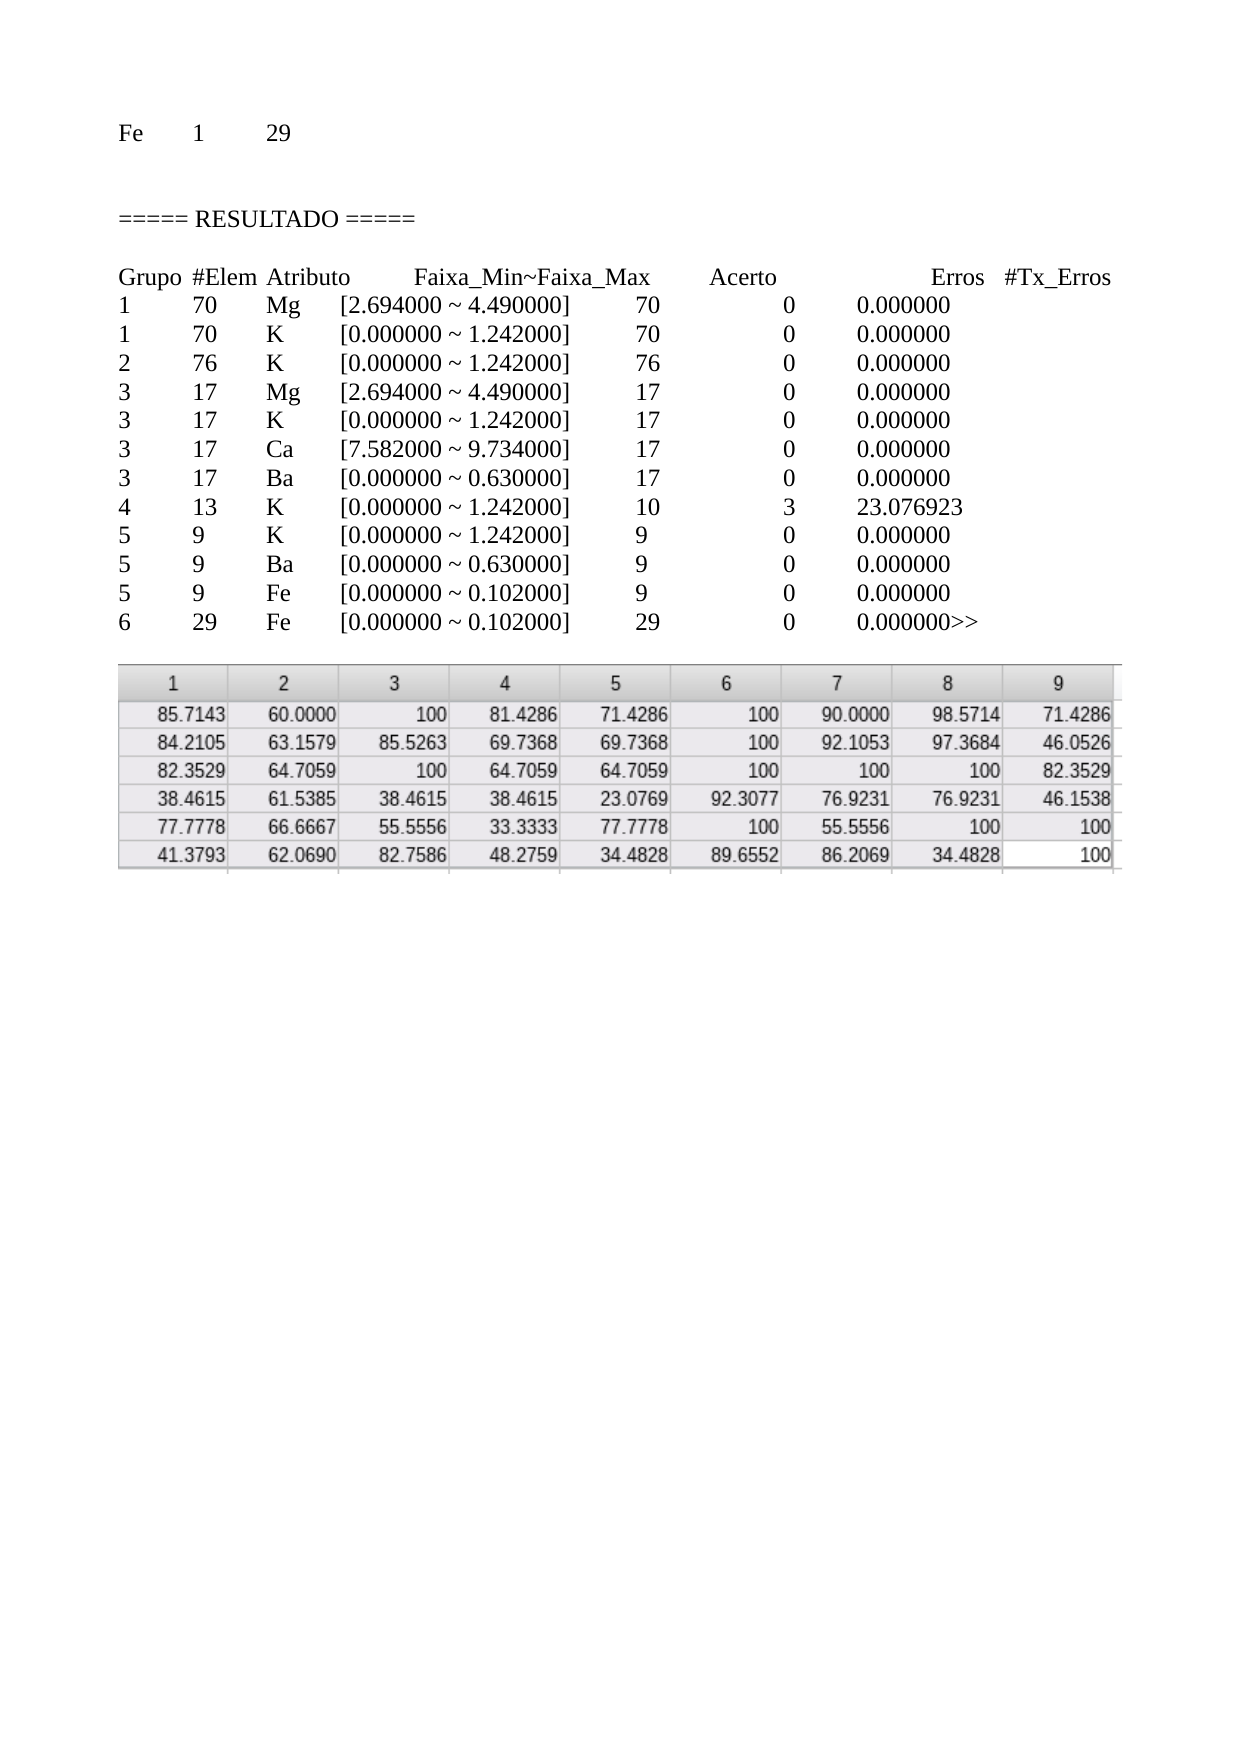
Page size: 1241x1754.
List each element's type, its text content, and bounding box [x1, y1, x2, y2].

text 6 29 Fe [0.000000 ~ 0.102000] 29 0 0.000000>> [118, 607, 1122, 636]
text 5 9 K [0.000000 ~ 1.242000] 9 0 0.000000 [118, 521, 1122, 549]
text 2 76 K [0.000000 ~ 1.242000] 76 0 0.000000 [118, 348, 1122, 377]
text 3 17 Ca [7.582000 ~ 9.734000] 17 0 0.000000 [118, 434, 1122, 463]
text 3 17 Ba [0.000000 ~ 0.630000] 17 0 0.000000 [118, 463, 1122, 492]
text 5 9 Ba [0.000000 ~ 0.630000] 9 0 0.000000 [118, 549, 1122, 578]
text ===== RESULTADO ===== [118, 204, 1122, 233]
picture [118, 664, 1123, 874]
text 1 70 K [0.000000 ~ 1.242000] 70 0 0.000000 [118, 319, 1122, 348]
text Fe 1 29 [118, 118, 1122, 147]
text 3 17 K [0.000000 ~ 1.242000] 17 0 0.000000 [118, 406, 1122, 434]
text 3 17 Mg [2.694000 ~ 4.490000] 17 0 0.000000 [118, 377, 1122, 406]
text 1 70 Mg [2.694000 ~ 4.490000] 70 0 0.000000 [118, 291, 1122, 319]
text 4 13 K [0.000000 ~ 1.242000] 10 3 23.076923 [118, 492, 1122, 521]
text Grupo #Elem Atributo Faixa_Min~Faixa_Max Acerto Erros #Tx_Erros [118, 262, 1122, 291]
text 5 9 Fe [0.000000 ~ 0.102000] 9 0 0.000000 [118, 578, 1122, 607]
